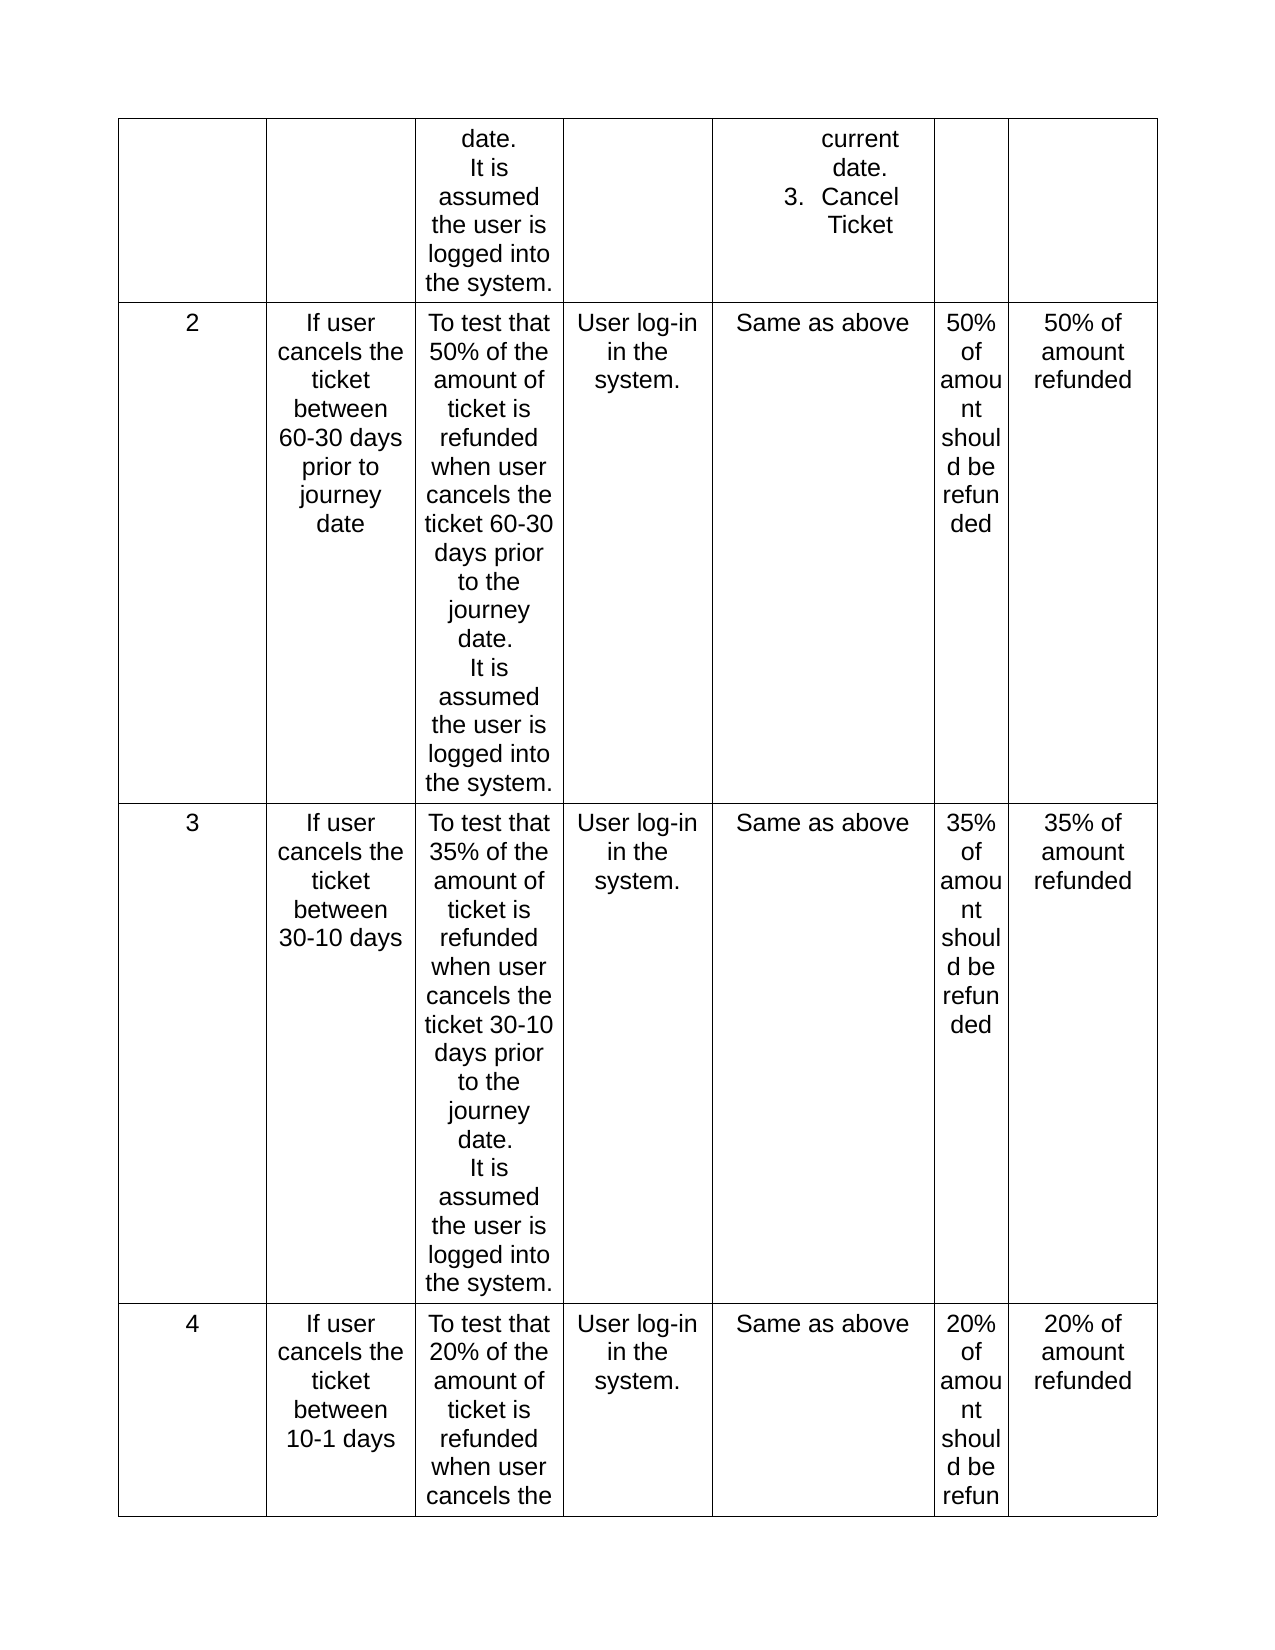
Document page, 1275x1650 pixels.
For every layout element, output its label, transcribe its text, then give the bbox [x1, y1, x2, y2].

table_cell 35% of amount should be refunded [935, 804, 1008, 1303]
table_cell To test that 20% of the amount of ticket is refunded when user cancels the [416, 1304, 563, 1516]
table_cell 35% of amount refunded [1009, 804, 1157, 1303]
table_cell [267, 119, 415, 302]
table_cell To test that 35% of the amount of ticket is refunded when user cancels the ticket 30-10 days prior to the journey date. It is assumed the user is logged into the system. [416, 804, 563, 1303]
table_cell [564, 119, 712, 302]
table_cell 50% of amount refunded [1009, 303, 1157, 802]
table_cell [935, 119, 1008, 302]
table_cell 50% of amount should be refunded [935, 303, 1008, 802]
table_cell [1009, 119, 1157, 302]
table_cell [119, 119, 266, 302]
table_cell To test that 50% of the amount of ticket is refunded when user cancels the ticket 60-30 days prior to the journey date. It is assumed the user is logged into the system. [416, 303, 563, 802]
table_cell 20% of amount should be refun [935, 1304, 1008, 1516]
table_cell 3 [119, 804, 266, 1303]
table_cell If user cancels the ticket between 30-10 days [267, 804, 415, 1303]
table_cell User log-in in the system. [564, 1304, 712, 1516]
table_cell current date. Cancel Ticket [713, 119, 934, 302]
table_cell 20% of amount refunded [1009, 1304, 1157, 1516]
table_cell If user cancels the ticket between 60-30 days prior to journey date [267, 303, 415, 802]
table_cell Same as above [713, 303, 934, 802]
table_cell 2 [119, 303, 266, 802]
table_cell If user cancels the ticket between 10-1 days [267, 1304, 415, 1516]
table_cell 4 [119, 1304, 266, 1516]
table_cell User log-in in the system. [564, 303, 712, 802]
table_cell Same as above [713, 804, 934, 1303]
table_cell date. It is assumed the user is logged into the system. [416, 119, 563, 302]
table_cell User log-in in the system. [564, 804, 712, 1303]
table_cell Same as above [713, 1304, 934, 1516]
